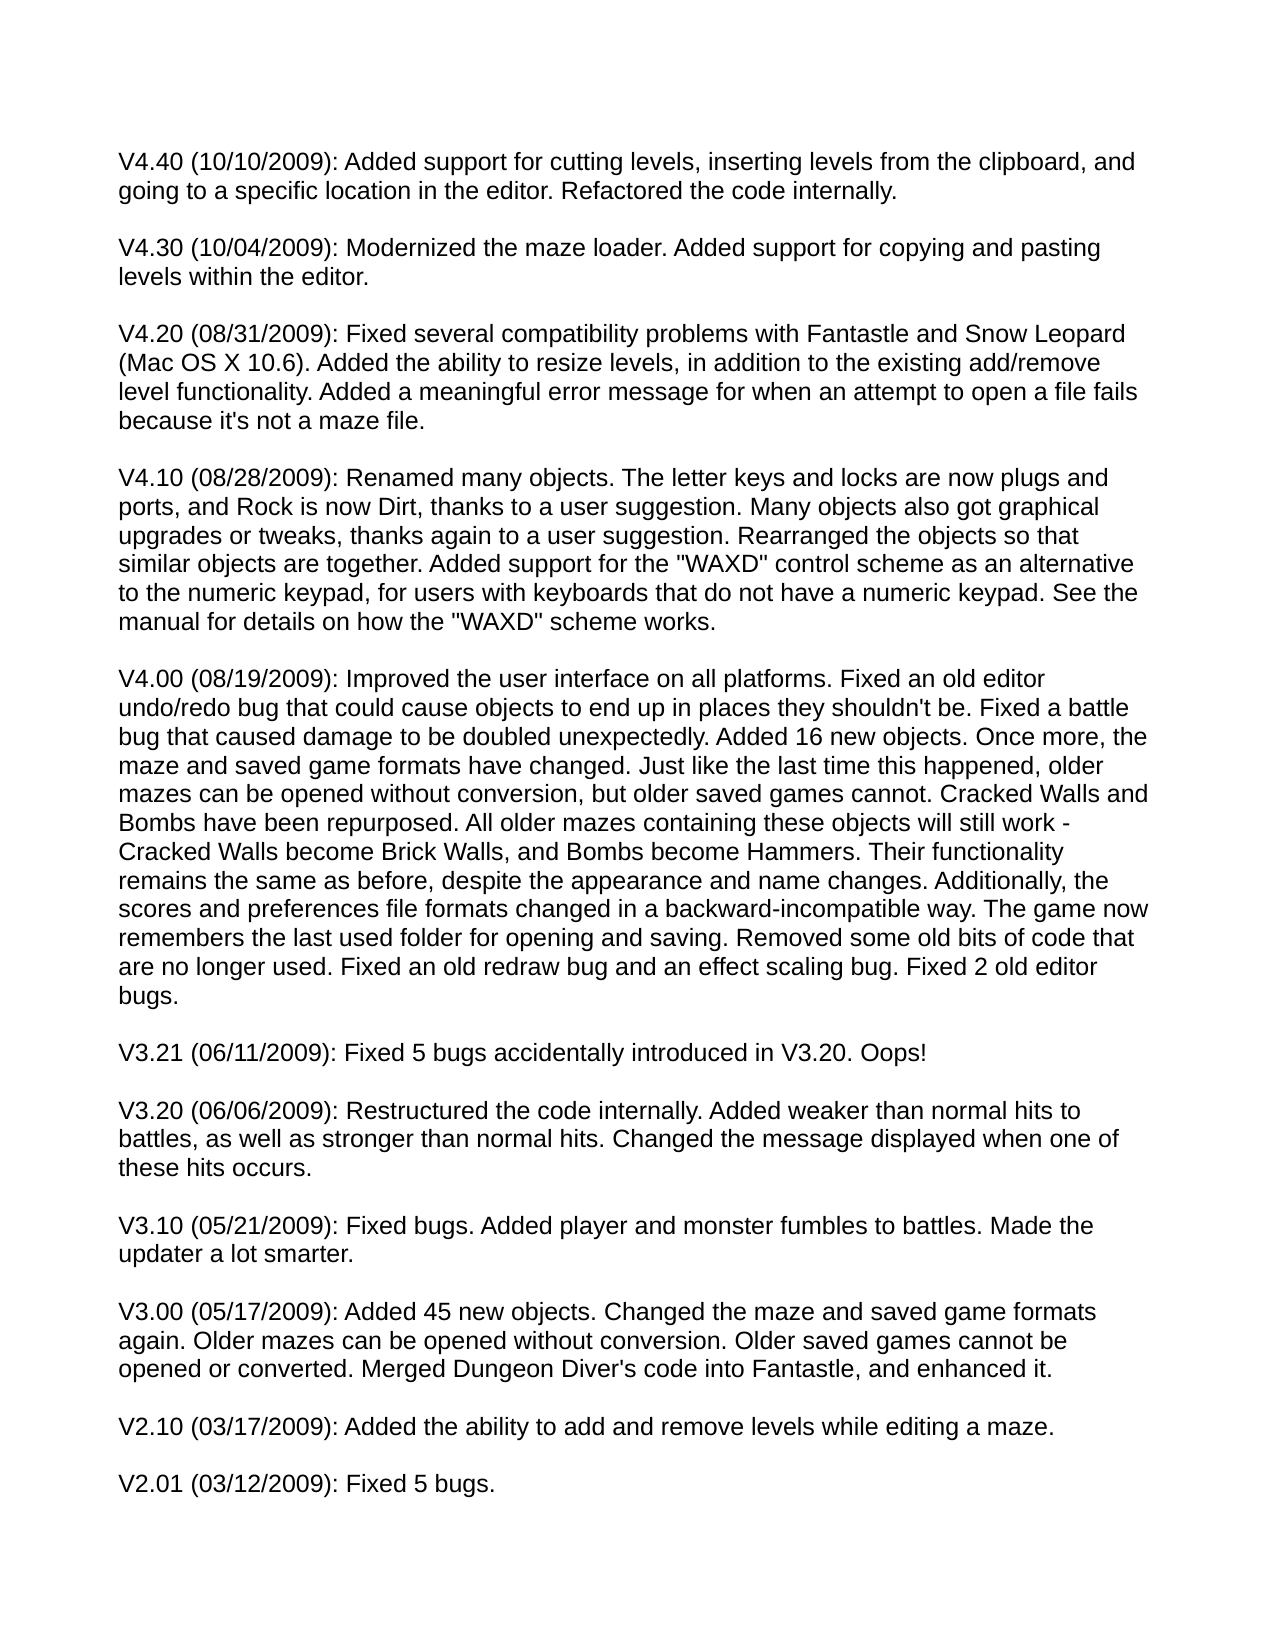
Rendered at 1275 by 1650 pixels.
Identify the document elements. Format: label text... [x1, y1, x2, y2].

text V4.10 (08/28/2009): Renamed many objects. The letter keys and locks are now plugs and ports, and Rock is now Dirt, thanks to a user suggestion. Many objects also got graphical upgrades or tweaks, thanks again to a user suggestion. Rearranged the objects so that similar objects are together. Added support for the "WAXD" control scheme as an alternative to the numeric keypad, for users with keyboards that do not have a numeric keypad. See the manual for details on how the "WAXD" scheme works. [118, 463, 1157, 636]
text V3.20 (06/06/2009): Restructured the code internally. Added weaker than normal hits to battles, as well as stronger than normal hits. Changed the message displayed when one of these hits occurs. [118, 1096, 1157, 1182]
text V4.30 (10/04/2009): Modernized the maze loader. Added support for copying and pasting levels within the editor. [118, 233, 1157, 291]
text V3.00 (05/17/2009): Added 45 new objects. Changed the maze and saved game formats again. Older mazes can be opened without conversion. Older saved games cannot be opened or converted. Merged Dungeon Diver's code into Fantastle, and enhanced it. [118, 1297, 1157, 1383]
text V3.21 (06/11/2009): Fixed 5 bugs accidentally introduced in V3.20. Oops! [118, 1038, 1157, 1067]
text V4.00 (08/19/2009): Improved the user interface on all platforms. Fixed an old editor undo/redo bug that could cause objects to end up in places they shouldn't be. Fixed a battle bug that caused damage to be doubled unexpectedly. Added 16 new objects. Once more, the maze and saved game formats have changed. Just like the last time this happened, older mazes can be opened without conversion, but older saved games cannot. Cracked Walls and Bombs have been repurposed. All older mazes containing these objects will still work - Cracked Walls become Brick Walls, and Bombs become Hammers. Their functionality remains the same as before, despite the appearance and name changes. Additionally, the scores and preferences file formats changed in a backward-incompatible way. The game now remembers the last used folder for opening and saving. Removed some old bits of code that are no longer used. Fixed an old redraw bug and an effect scaling bug. Fixed 2 old editor bugs. [118, 664, 1157, 1009]
text V4.20 (08/31/2009): Fixed several compatibility problems with Fantastle and Snow Leopard (Mac OS X 10.6). Added the ability to resize levels, in addition to the existing add/remove level functionality. Added a meaningful error message for when an attempt to open a file fails because it's not a maze file. [118, 319, 1157, 434]
text V2.10 (03/17/2009): Added the ability to add and remove levels while editing a maze. [118, 1412, 1157, 1441]
text V2.01 (03/12/2009): Fixed 5 bugs. [118, 1469, 1157, 1498]
text V4.40 (10/10/2009): Added support for cutting levels, inserting levels from the clipboard, and going to a specific location in the editor. Refactored the code internally. [118, 147, 1157, 204]
text V3.10 (05/21/2009): Fixed bugs. Added player and monster fumbles to battles. Made the updater a lot smarter. [118, 1211, 1157, 1268]
